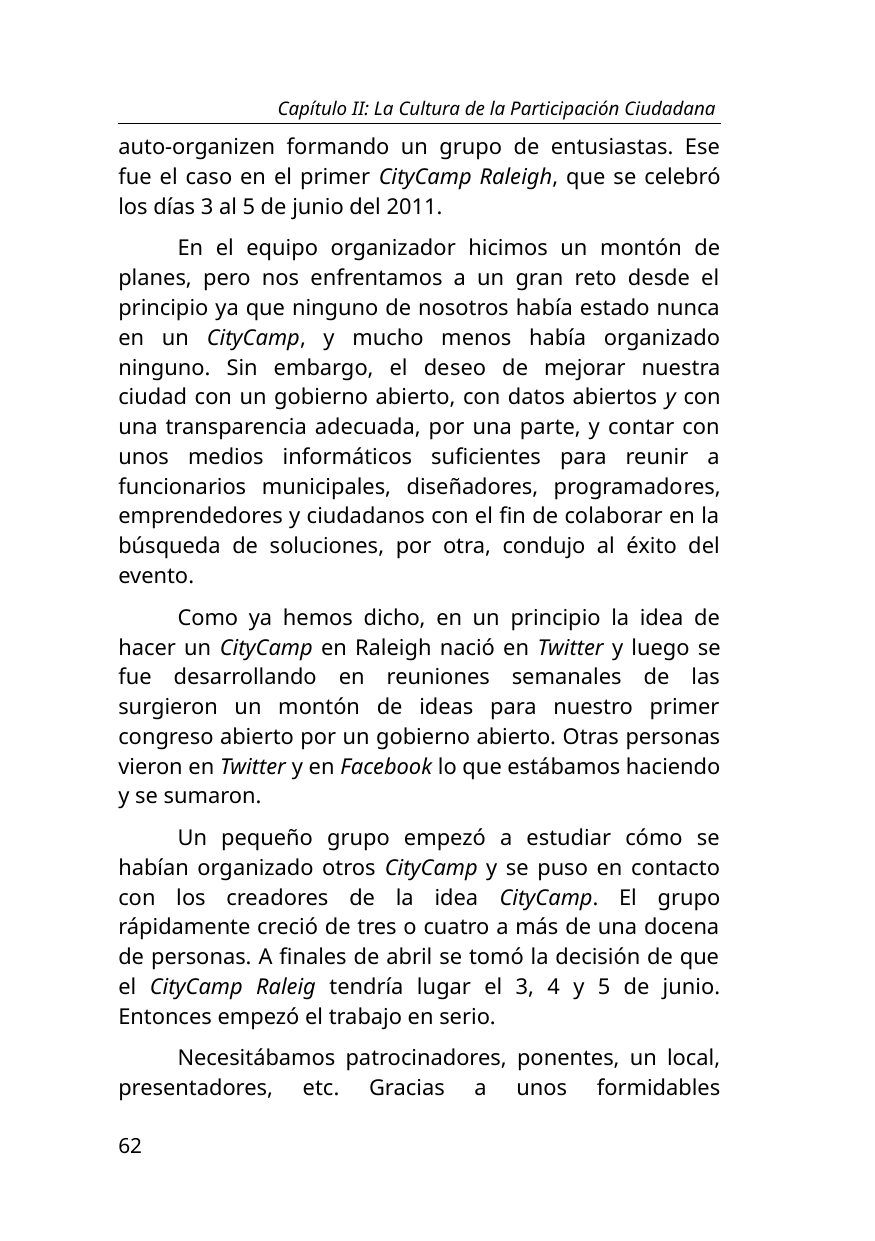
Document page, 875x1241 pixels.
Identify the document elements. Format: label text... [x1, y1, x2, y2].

text Como ya hemos dicho, en un principio la idea de hacer un CityCamp en Raleigh nació en Twitter y luego se fue desa­rrollando en reuniones semanales de las surgieron un montón de ideas para nuestro primer congreso abierto por un gobierno abierto. Otras personas vieron en Twitter y en Facebook lo que estábamos haciendo y se sumaron. [118, 602, 721, 810]
text auto-organizen for­mando un grupo de entusiastas. Ese fue el caso en el primer CityCamp Raleigh, que se celebró los días 3 al 5 de junio del 2011. [118, 131, 721, 221]
text En el equipo organizador hicimos un montón de planes, pero nos enfrentamos a un gran reto desde el principio ya que ninguno de nosotros había estado nunca en un CityCamp, y mucho menos había organizado ninguno. Sin embargo, el de­seo de mejorar nuestra ciudad con un gobierno abierto, con datos abiertos y con una transparencia adecuada, por una parte, y contar con unos medios informáticos suficientes para reunir a funcionarios municipales, diseñadores, programado­res, emprendedores y ciudadanos con el fin de colaborar en la búsqueda de soluciones, por otra, condujo al éxito del evento. [118, 232, 721, 590]
text Un pequeño grupo empezó a estudiar cómo se habían organizado otros CityCamp y se puso en contacto con los crea­dores de la idea CityCamp. El grupo rápidamente creció de tres o cuatro a más de una docena de personas. A finales de abril se tomó la decisión de que el CityCamp Raleig tendría lu­gar el 3, 4 y 5 de junio. Entonces empezó el trabajo en serio. [118, 822, 721, 1031]
text Necesitábamos patrocinadores, ponentes, un local, pre­sentadores, etc. Gracias a unos formidables [118, 1042, 721, 1102]
